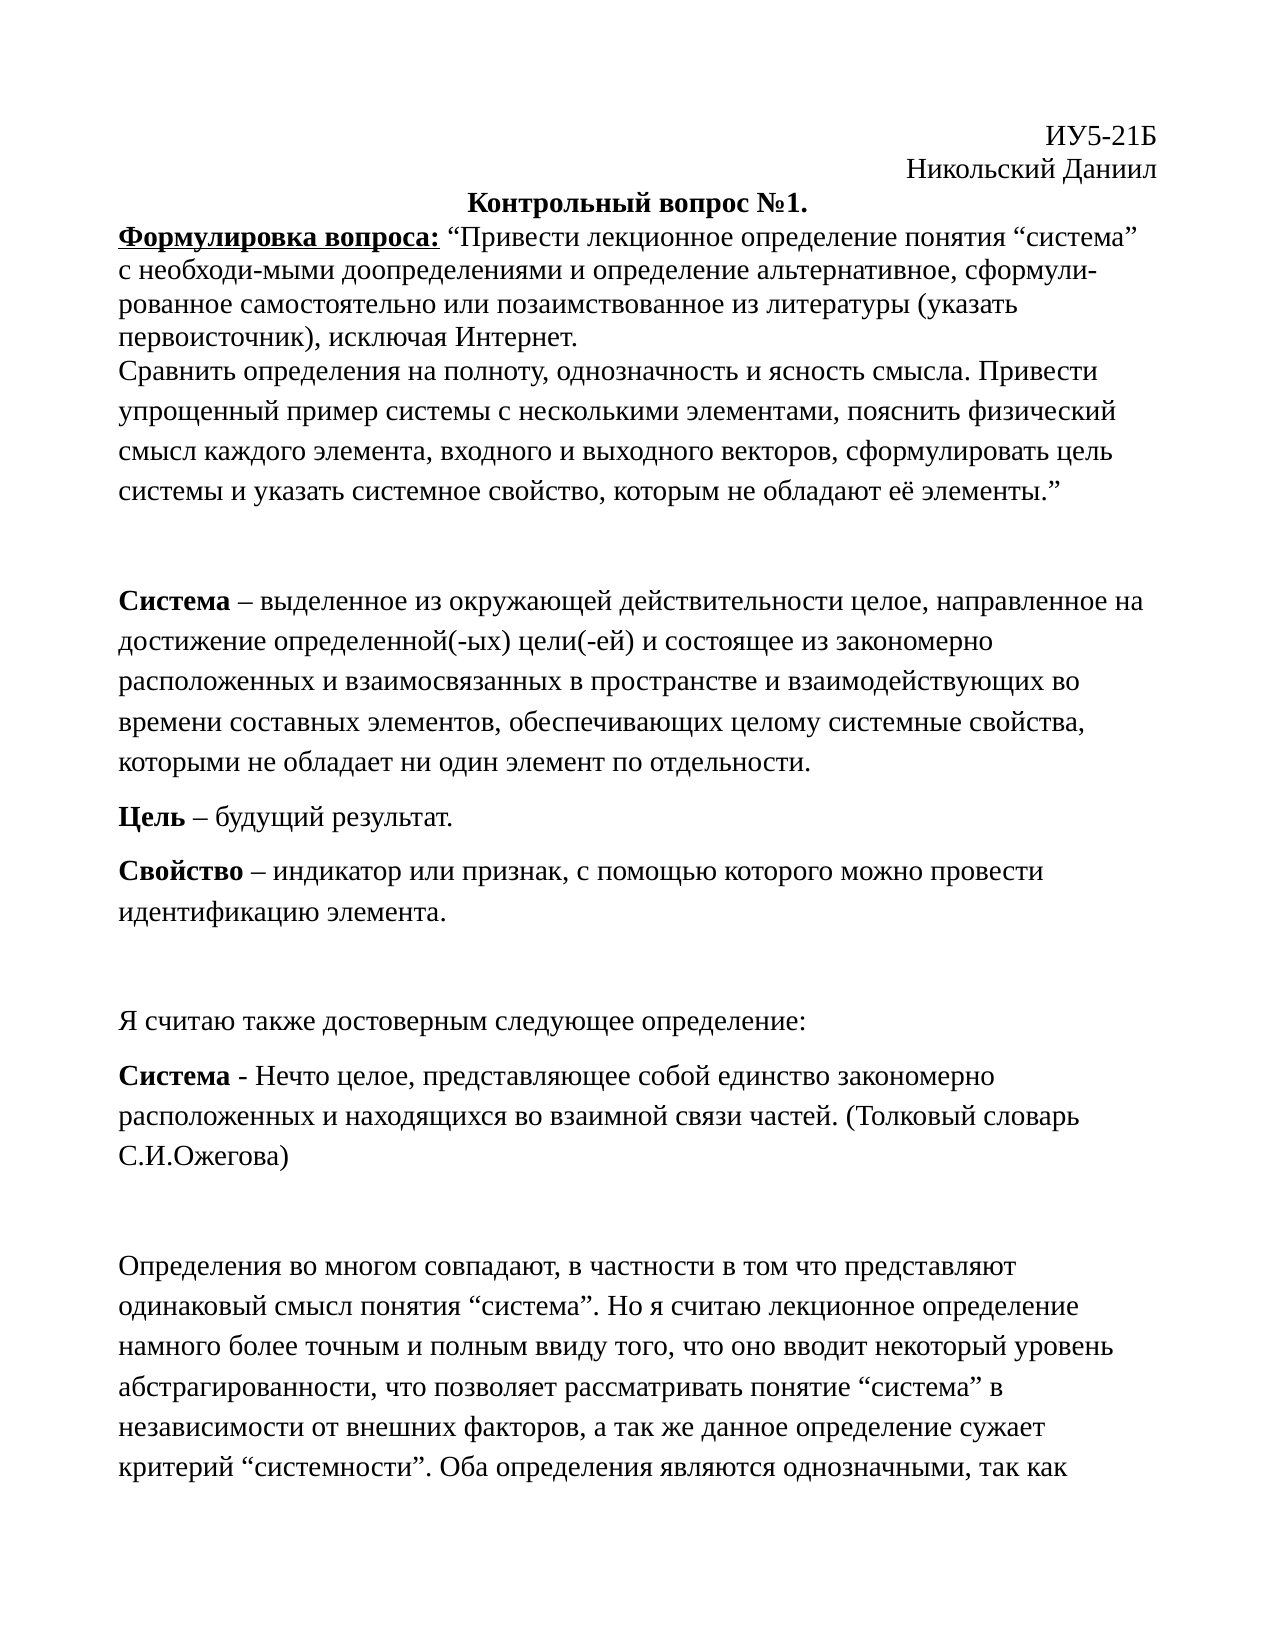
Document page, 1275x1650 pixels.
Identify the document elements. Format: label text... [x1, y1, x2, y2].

text Система – выделенное из окружающей действительности целое, направленное на достижение определенной(-ых) цели(-ей) и состоящее из закономерно расположенных и взаимосвязанных в пространстве и взаимодействующих во времени составных элементов, обеспечивающих целому системные свойства, которыми не обладает ни один элемент по отдельности. [118, 583, 1157, 777]
text Я считаю также достоверным следующее определение: [118, 1003, 1157, 1037]
text Никольский Даниил [118, 152, 1157, 185]
text Определения во многом совпадают, в частности в том что представляют одинаковый смысл понятия “система”. Но я считаю лекционное определение намного более точным и полным ввиду того, что оно вводит некоторый уровень абстрагированности, что позволяет рассматривать понятие “система” в независимости от внешних факторов, а так же данное определение сужает критерий “системности”. Оба определения являются однозначными, так как [118, 1248, 1157, 1483]
text Сравнить определения на полноту, однозначность и ясность смысла. Привести упрощенный пример системы с несколькими элементами, пояснить физический смысл каждого элемента, входного и выходного векторов, сформулировать цель системы и указать системное свойство, которым не обладают её элементы.” [118, 353, 1157, 507]
text Свойство – индикатор или признак, с помощью которого можно провести идентификацию элемента. [118, 853, 1157, 927]
text Цель – будущий результат. [118, 799, 1157, 832]
text ИУ5-21Б [118, 118, 1157, 152]
text Система - Нечто целое, представляющее собой единство закономерно расположенных и находящихся во взаимной связи частей. (Толковый словарь С.И.Ожегова) [118, 1058, 1157, 1172]
text Контрольный вопрос №1. [118, 185, 1157, 219]
text Формулировка вопроса: “Привести лекционное определение понятия “система” с необходи-мыми доопределениями и определение альтернативное, сформули-рованное самостоятельно или позаимствованное из литературы (указать первоисточник), исключая Интернет. [118, 219, 1157, 353]
